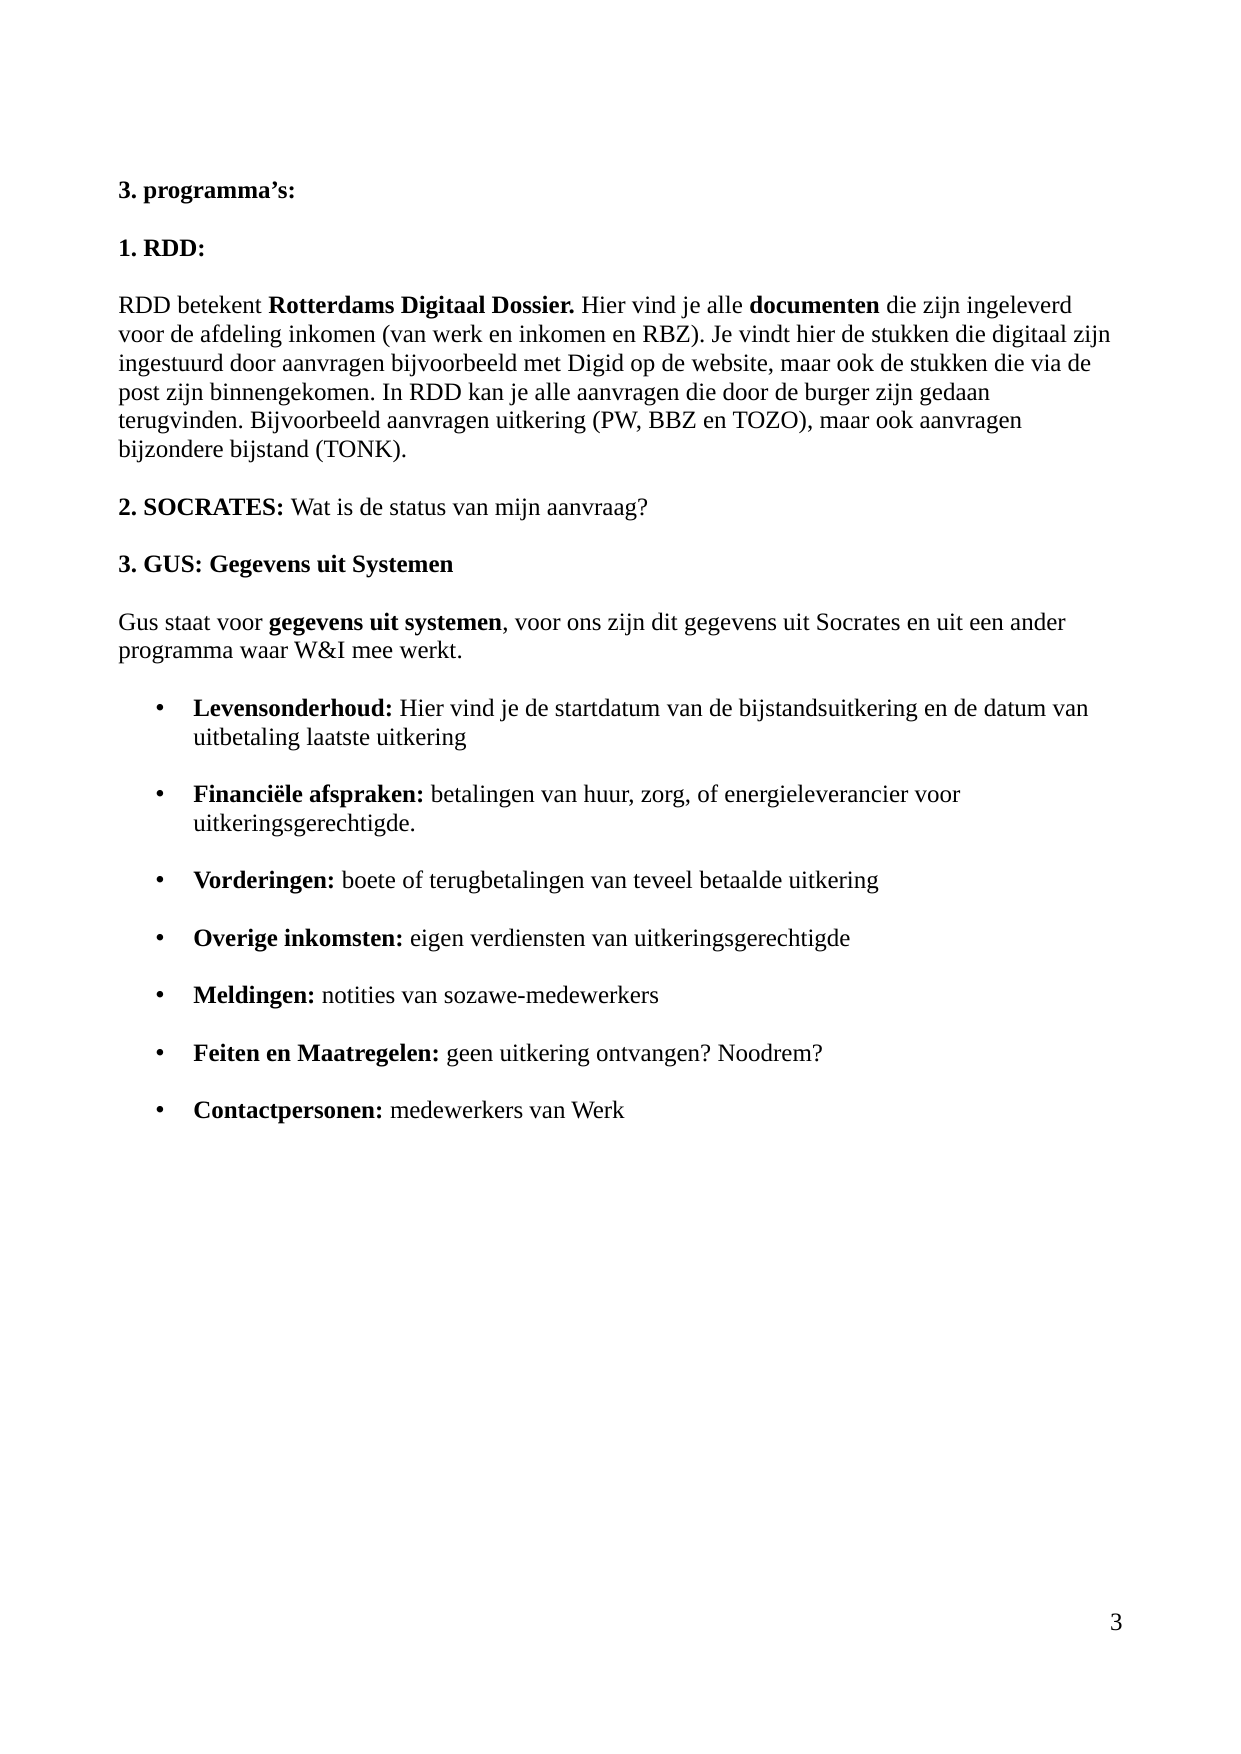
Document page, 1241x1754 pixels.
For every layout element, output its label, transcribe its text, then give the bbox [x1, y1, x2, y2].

text RDD betekent Rotterdams Digitaal Dossier. Hier vind je alle documenten die zijn ingeleverd voor de afdeling inkomen (van werk en inkomen en RBZ). Je vindt hier de stukken die digitaal zijn ingestuurd door aanvragen bijvoorbeeld met Digid op de website, maar ook de stukken die via de post zijn binnengekomen. In RDD kan je alle aanvragen die door de burger zijn gedaan terugvinden. Bijvoorbeeld aanvragen uitkering (PW, BBZ en TOZO), maar ook aanvragen bijzondere bijstand (TONK). [118, 291, 1122, 463]
list Overige inkomsten: eigen verdiensten van uitkeringsgerechtigde [156, 923, 1122, 952]
list Financiële afspraken: betalingen van huur, zorg, of energieleverancier voor uitkeringsgerechtigde. [156, 779, 1122, 837]
text 3. programma’s: [118, 176, 1122, 204]
text 1. RDD: [118, 233, 1122, 262]
list Vorderingen: boete of terugbetalingen van teveel betaalde uitkering [156, 866, 1122, 894]
list Levensonderhoud: Hier vind je de startdatum van de bijstandsuitkering en de datum van uitbetaling laatste uitkering [156, 693, 1122, 751]
list Feiten en Maatregelen: geen uitkering ontvangen? Noodrem? [156, 1038, 1122, 1067]
text 3. GUS: Gegevens uit Systemen [118, 549, 1122, 578]
list Meldingen: notities van sozawe-medewerkers [156, 981, 1122, 1009]
text 2. SOCRATES: Wat is de status van mijn aanvraag? [118, 492, 1122, 521]
text Gus staat voor gegevens uit systemen, voor ons zijn dit gegevens uit Socrates en uit een ander programma waar W&I mee werkt. [118, 607, 1122, 664]
list Contactpersonen: medewerkers van Werk [156, 1096, 1122, 1124]
